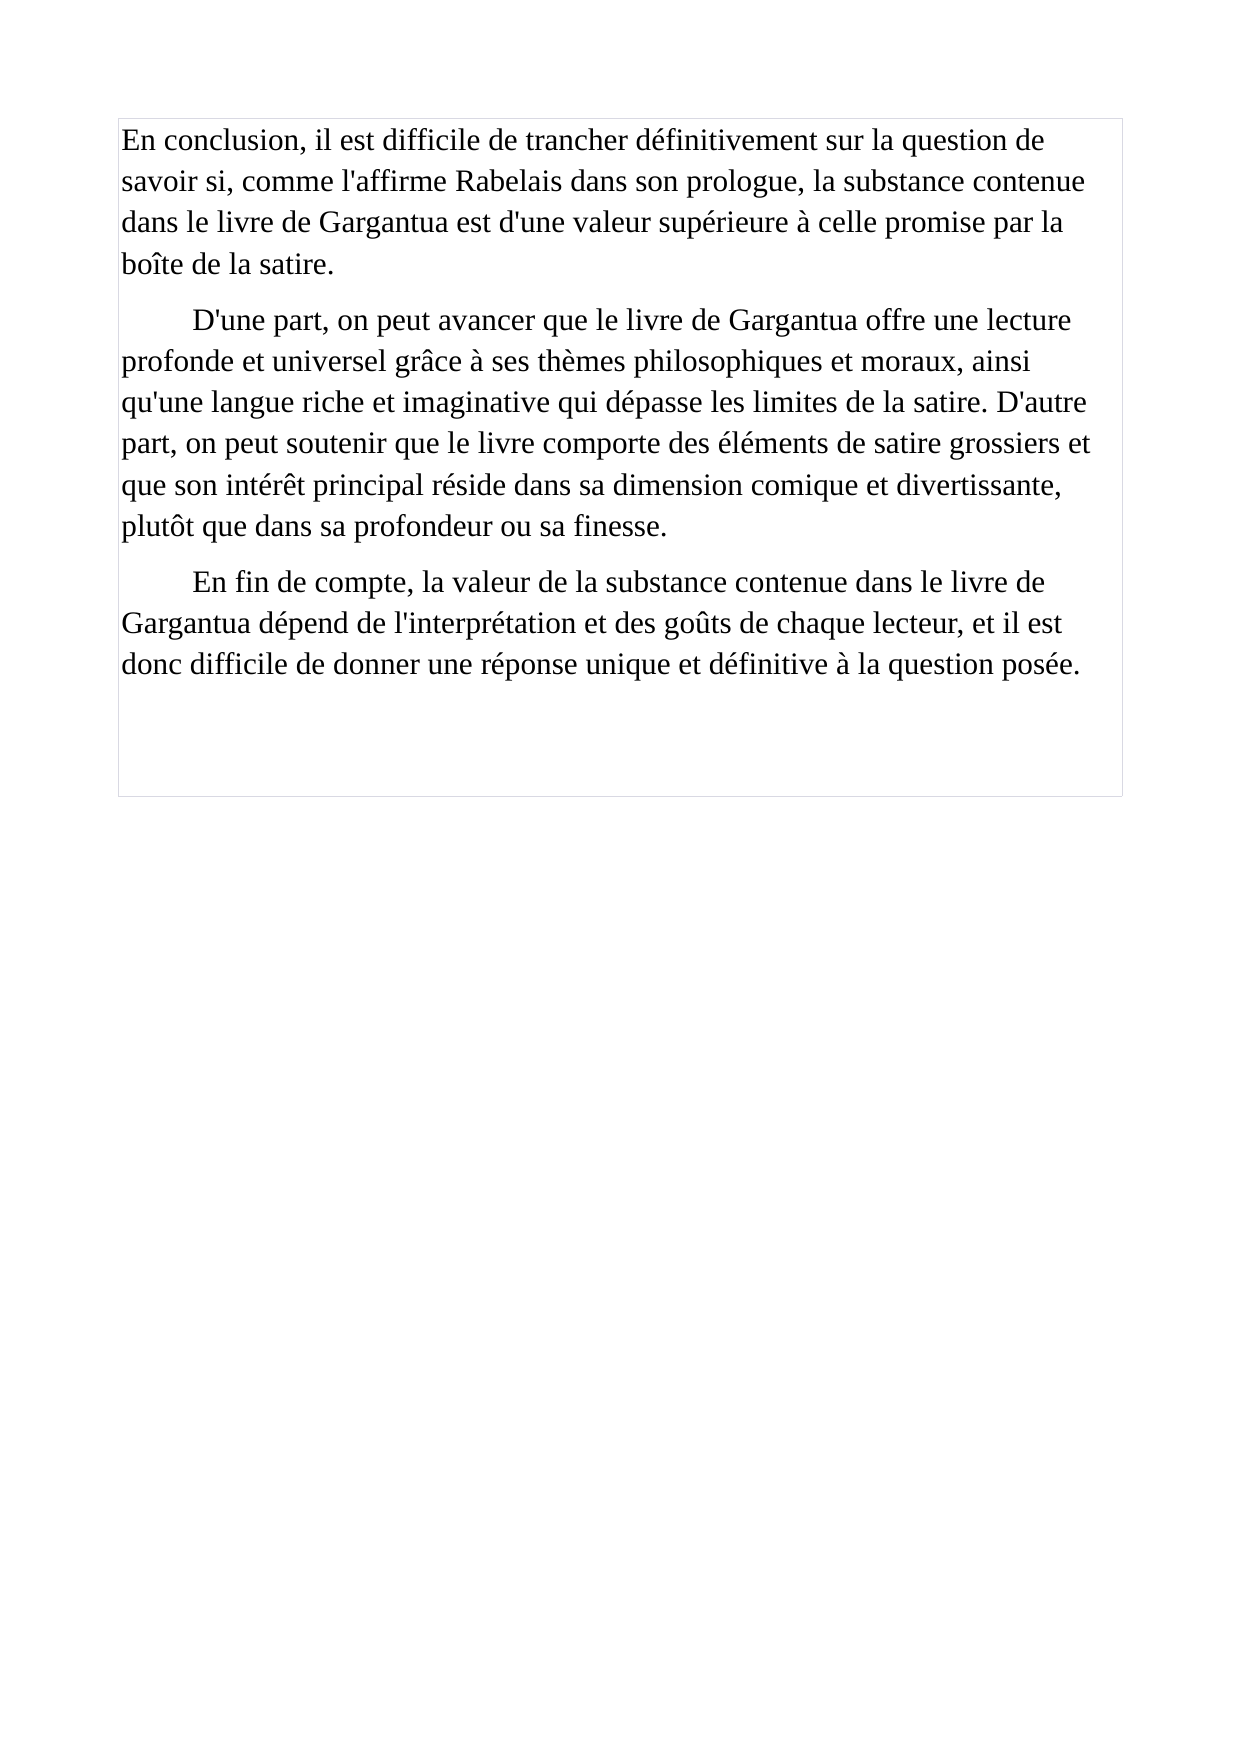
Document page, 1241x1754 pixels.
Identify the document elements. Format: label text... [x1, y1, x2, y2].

text En conclusion, il est difficile de trancher définitivement sur la question de savoir si, comme l'affirme Rabelais dans son prologue, la substance contenue dans le livre de Gargantua est d'une valeur supérieure à celle promise par la boîte de la satire. [119, 119, 1122, 281]
text D'une part, on peut avancer que le livre de Gargantua offre une lecture profonde et universel grâce à ses thèmes philosophiques et moraux, ainsi qu'une langue riche et imaginative qui dépasse les limites de la satire. D'autre part, on peut soutenir que le livre comporte des éléments de satire grossiers et que son intérêt principal réside dans sa dimension comique et divertissante, plutôt que dans sa profondeur ou sa finesse. [119, 298, 1122, 543]
text En fin de compte, la valeur de la substance contenue dans le livre de Gargantua dépend de l'interprétation et des goûts de chaque lecteur, et il est donc difficile de donner une réponse unique et définitive à la question posée. [119, 560, 1122, 681]
